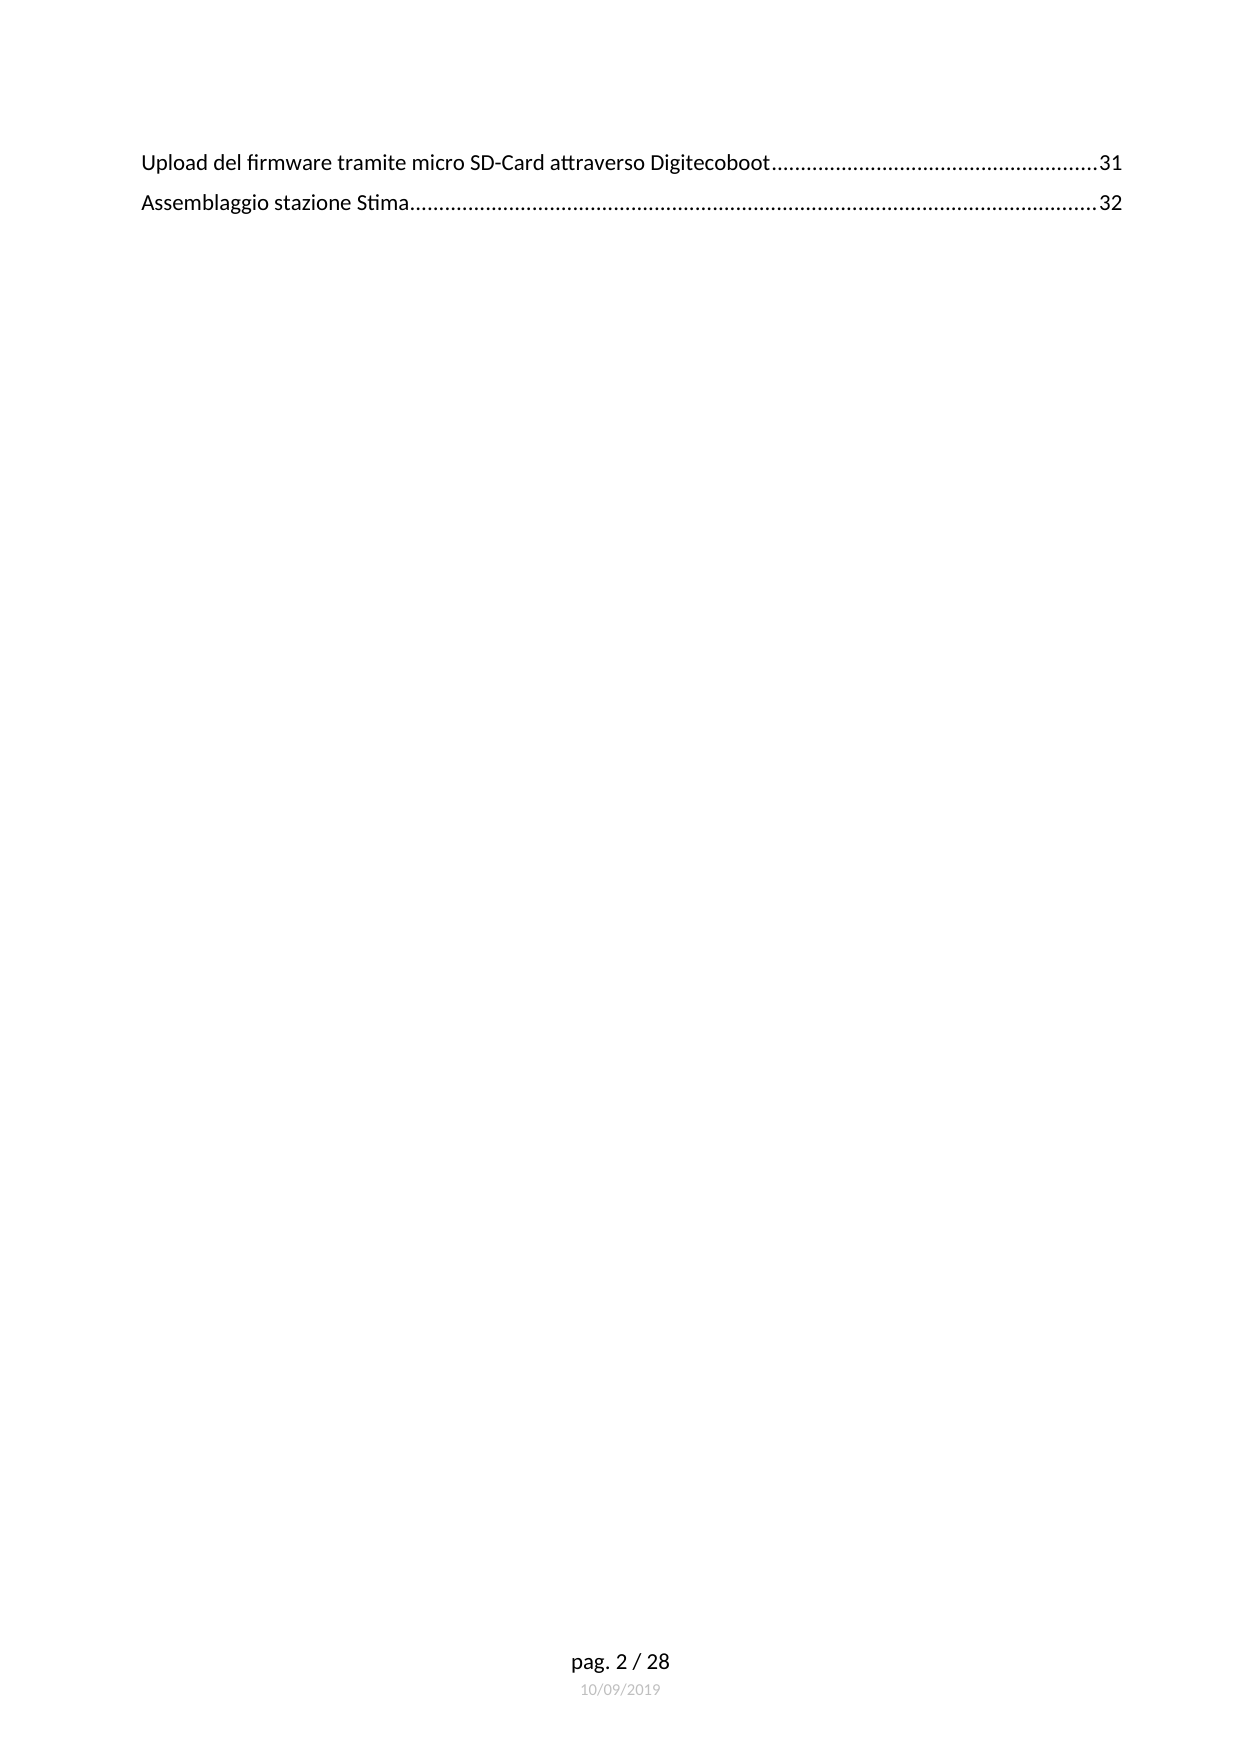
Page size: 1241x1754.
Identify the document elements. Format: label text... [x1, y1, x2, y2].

text Upload del firmware tramite micro SD-Card attraverso Digitecoboot 31 [141, 148, 1122, 176]
text Assemblaggio stazione Stima 32 [141, 188, 1122, 216]
